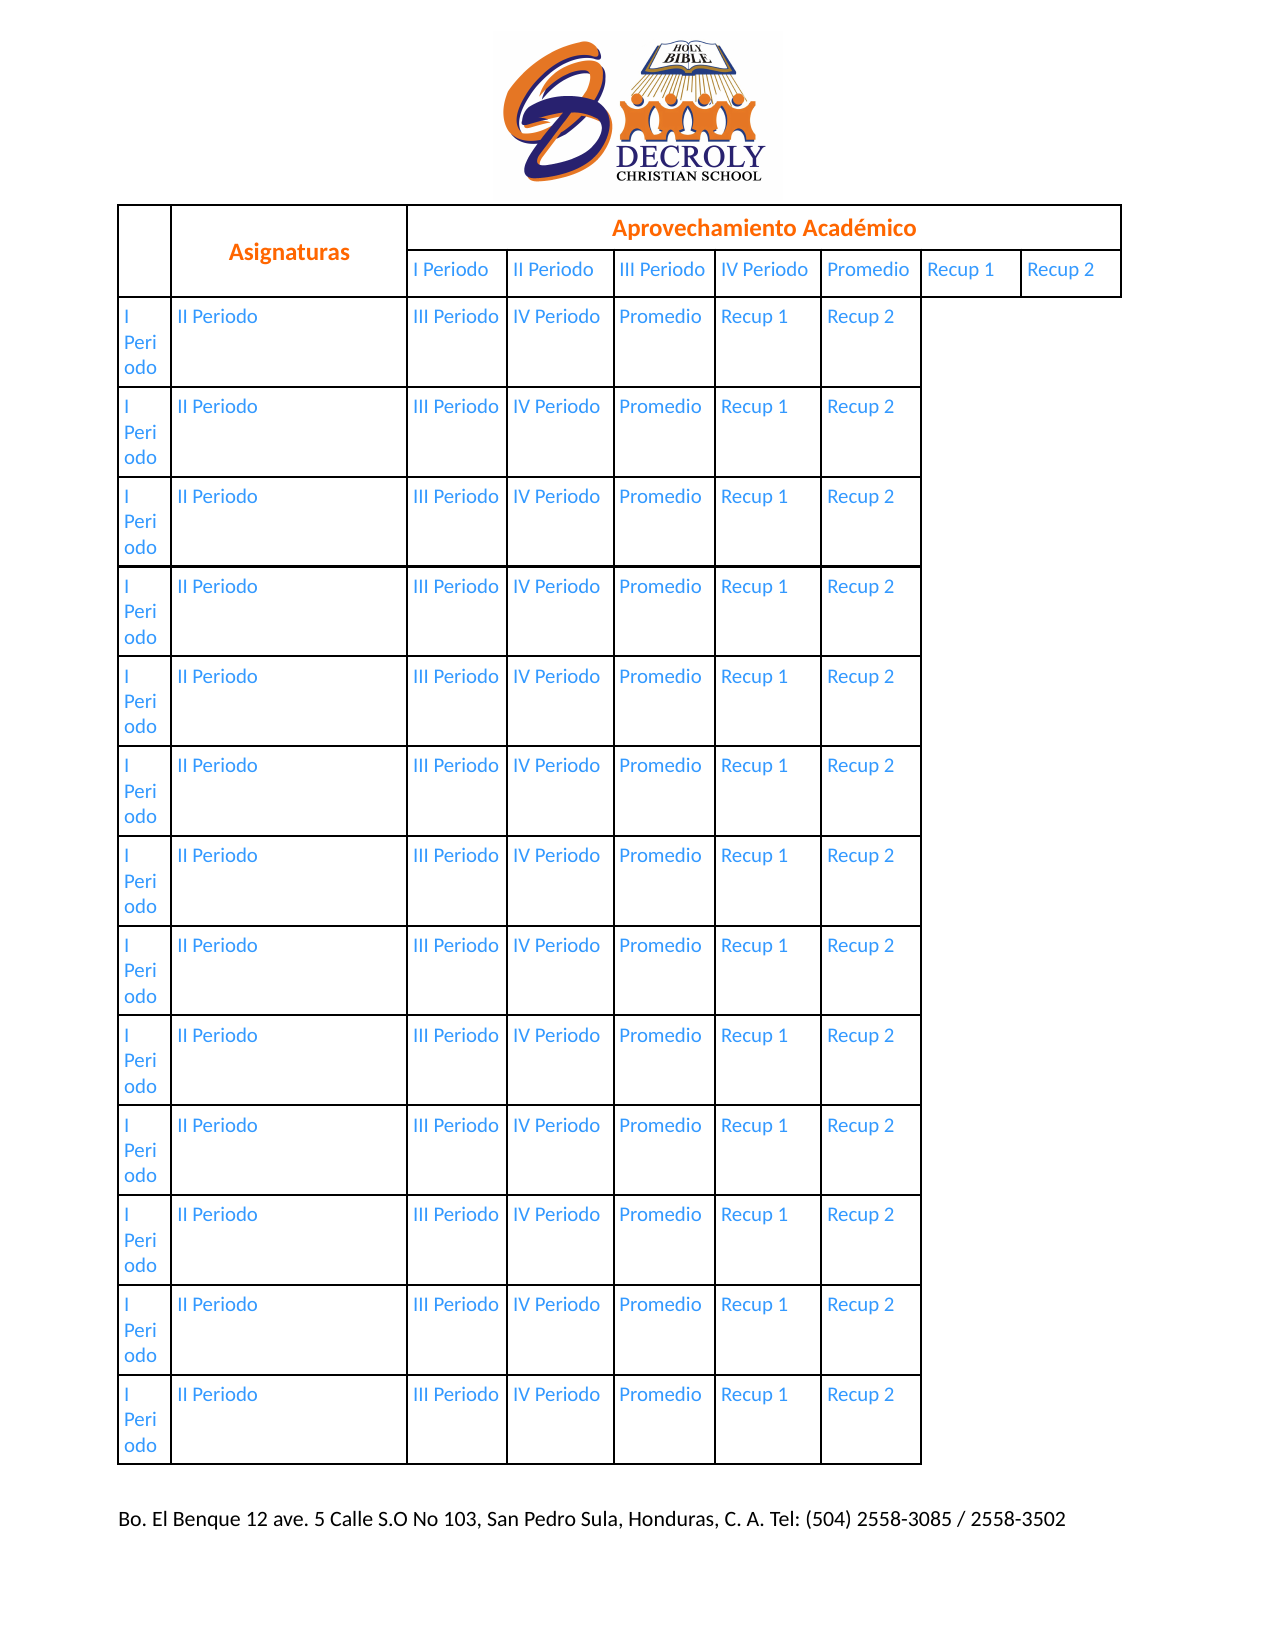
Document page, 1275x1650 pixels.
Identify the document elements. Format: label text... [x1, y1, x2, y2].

table_cell II Periodo [172, 657, 406, 745]
table_cell I Periodo [119, 747, 170, 835]
table_cell Promedio [615, 657, 714, 745]
table_cell II Periodo [172, 927, 406, 1014]
table_cell Recup 2 [822, 747, 920, 835]
table_header Asignaturas [172, 206, 406, 296]
table_cell III Periodo [408, 1286, 506, 1373]
table_cell III Periodo [408, 1016, 506, 1104]
table_cell Recup 2 [822, 298, 920, 386]
table_cell IV Periodo [716, 251, 820, 296]
table_cell Recup 2 [822, 927, 920, 1014]
table_cell Promedio [615, 1376, 714, 1463]
table_cell I Periodo [119, 657, 170, 745]
table_cell II Periodo [172, 837, 406, 924]
table_cell I Periodo [119, 927, 170, 1014]
table_cell Recup 1 [716, 1016, 820, 1104]
table_cell III Periodo [408, 568, 506, 655]
table_cell IV Periodo [508, 1106, 613, 1194]
table_cell IV Periodo [508, 1286, 613, 1373]
table_cell I Periodo [119, 478, 170, 565]
table_cell I Periodo [119, 1016, 170, 1104]
table_cell Recup 1 [716, 1286, 820, 1373]
table_cell Recup 1 [716, 1376, 820, 1463]
table_cell I Periodo [119, 837, 170, 924]
table_cell Promedio [615, 927, 714, 1014]
table_cell Recup 1 [716, 478, 820, 565]
table_cell I Periodo [119, 1196, 170, 1284]
table_cell III Periodo [408, 298, 506, 386]
table_cell II Periodo [172, 568, 406, 655]
table_cell IV Periodo [508, 747, 613, 835]
table_cell II Periodo [172, 747, 406, 835]
table_cell Recup 1 [716, 1106, 820, 1194]
table_cell Recup 1 [716, 927, 820, 1014]
table_cell Recup 1 [922, 251, 1020, 296]
table_cell Recup 2 [822, 1376, 920, 1463]
table_cell Promedio [615, 1286, 714, 1373]
table_cell III Periodo [408, 1376, 506, 1463]
table_cell Recup 2 [1022, 251, 1120, 296]
table_cell III Periodo [408, 478, 506, 565]
table_cell Recup 1 [716, 657, 820, 745]
table_cell Promedio [615, 747, 714, 835]
table_cell II Periodo [172, 1106, 406, 1194]
table_cell IV Periodo [508, 927, 613, 1014]
table_cell III Periodo [408, 1106, 506, 1194]
table_cell Promedio [822, 251, 920, 296]
table_cell I Periodo [119, 1376, 170, 1463]
table_cell I Periodo [408, 251, 506, 296]
table_header Aprovechamiento Académico [408, 206, 1120, 248]
table_cell IV Periodo [508, 388, 613, 476]
table_cell Promedio [615, 837, 714, 924]
table_cell IV Periodo [508, 837, 613, 924]
table_cell II Periodo [508, 251, 613, 296]
table_cell Recup 2 [822, 1196, 920, 1284]
table_cell IV Periodo [508, 1376, 613, 1463]
table_cell III Periodo [408, 1196, 506, 1284]
table_cell III Periodo [408, 747, 506, 835]
table_cell II Periodo [172, 1196, 406, 1284]
table_cell Promedio [615, 478, 714, 565]
table_cell II Periodo [172, 1016, 406, 1104]
table_cell Recup 2 [822, 1016, 920, 1104]
table_cell Recup 2 [822, 388, 920, 476]
table_cell IV Periodo [508, 657, 613, 745]
table_cell I Periodo [119, 388, 170, 476]
table_cell Promedio [615, 388, 714, 476]
table_cell II Periodo [172, 1376, 406, 1463]
table_cell Recup 1 [716, 1196, 820, 1284]
table_cell IV Periodo [508, 298, 613, 386]
table_cell Recup 1 [716, 837, 820, 924]
picture [492, 31, 783, 201]
table_cell I Periodo [119, 1286, 170, 1373]
table_cell Recup 2 [822, 1286, 920, 1373]
table_cell I Periodo [119, 1106, 170, 1194]
table_cell III Periodo [615, 251, 714, 296]
table_cell Recup 1 [716, 747, 820, 835]
table_cell I Periodo [119, 298, 170, 386]
table_cell IV Periodo [508, 1016, 613, 1104]
table_cell Recup 2 [822, 478, 920, 565]
table_cell II Periodo [172, 298, 406, 386]
table_cell Recup 2 [822, 657, 920, 745]
table_cell Recup 2 [822, 568, 920, 655]
table_cell I Periodo [119, 568, 170, 655]
table_cell IV Periodo [508, 1196, 613, 1284]
table_cell Recup 2 [822, 1106, 920, 1194]
table_cell Promedio [615, 1196, 714, 1284]
table_cell III Periodo [408, 657, 506, 745]
table_cell Recup 1 [716, 298, 820, 386]
table_cell IV Periodo [508, 478, 613, 565]
table_cell II Periodo [172, 388, 406, 476]
table_cell III Periodo [408, 837, 506, 924]
table_cell Promedio [615, 1106, 714, 1194]
table_cell Promedio [615, 1016, 714, 1104]
table_cell Recup 1 [716, 568, 820, 655]
table_cell IV Periodo [508, 568, 613, 655]
table_cell Promedio [615, 568, 714, 655]
table_cell II Periodo [172, 1286, 406, 1373]
table_header [119, 206, 170, 296]
table_cell III Periodo [408, 927, 506, 1014]
table_cell Promedio [615, 298, 714, 386]
table_cell Recup 2 [822, 837, 920, 924]
table_cell Recup 1 [716, 388, 820, 476]
table_cell II Periodo [172, 478, 406, 565]
table_cell III Periodo [408, 388, 506, 476]
